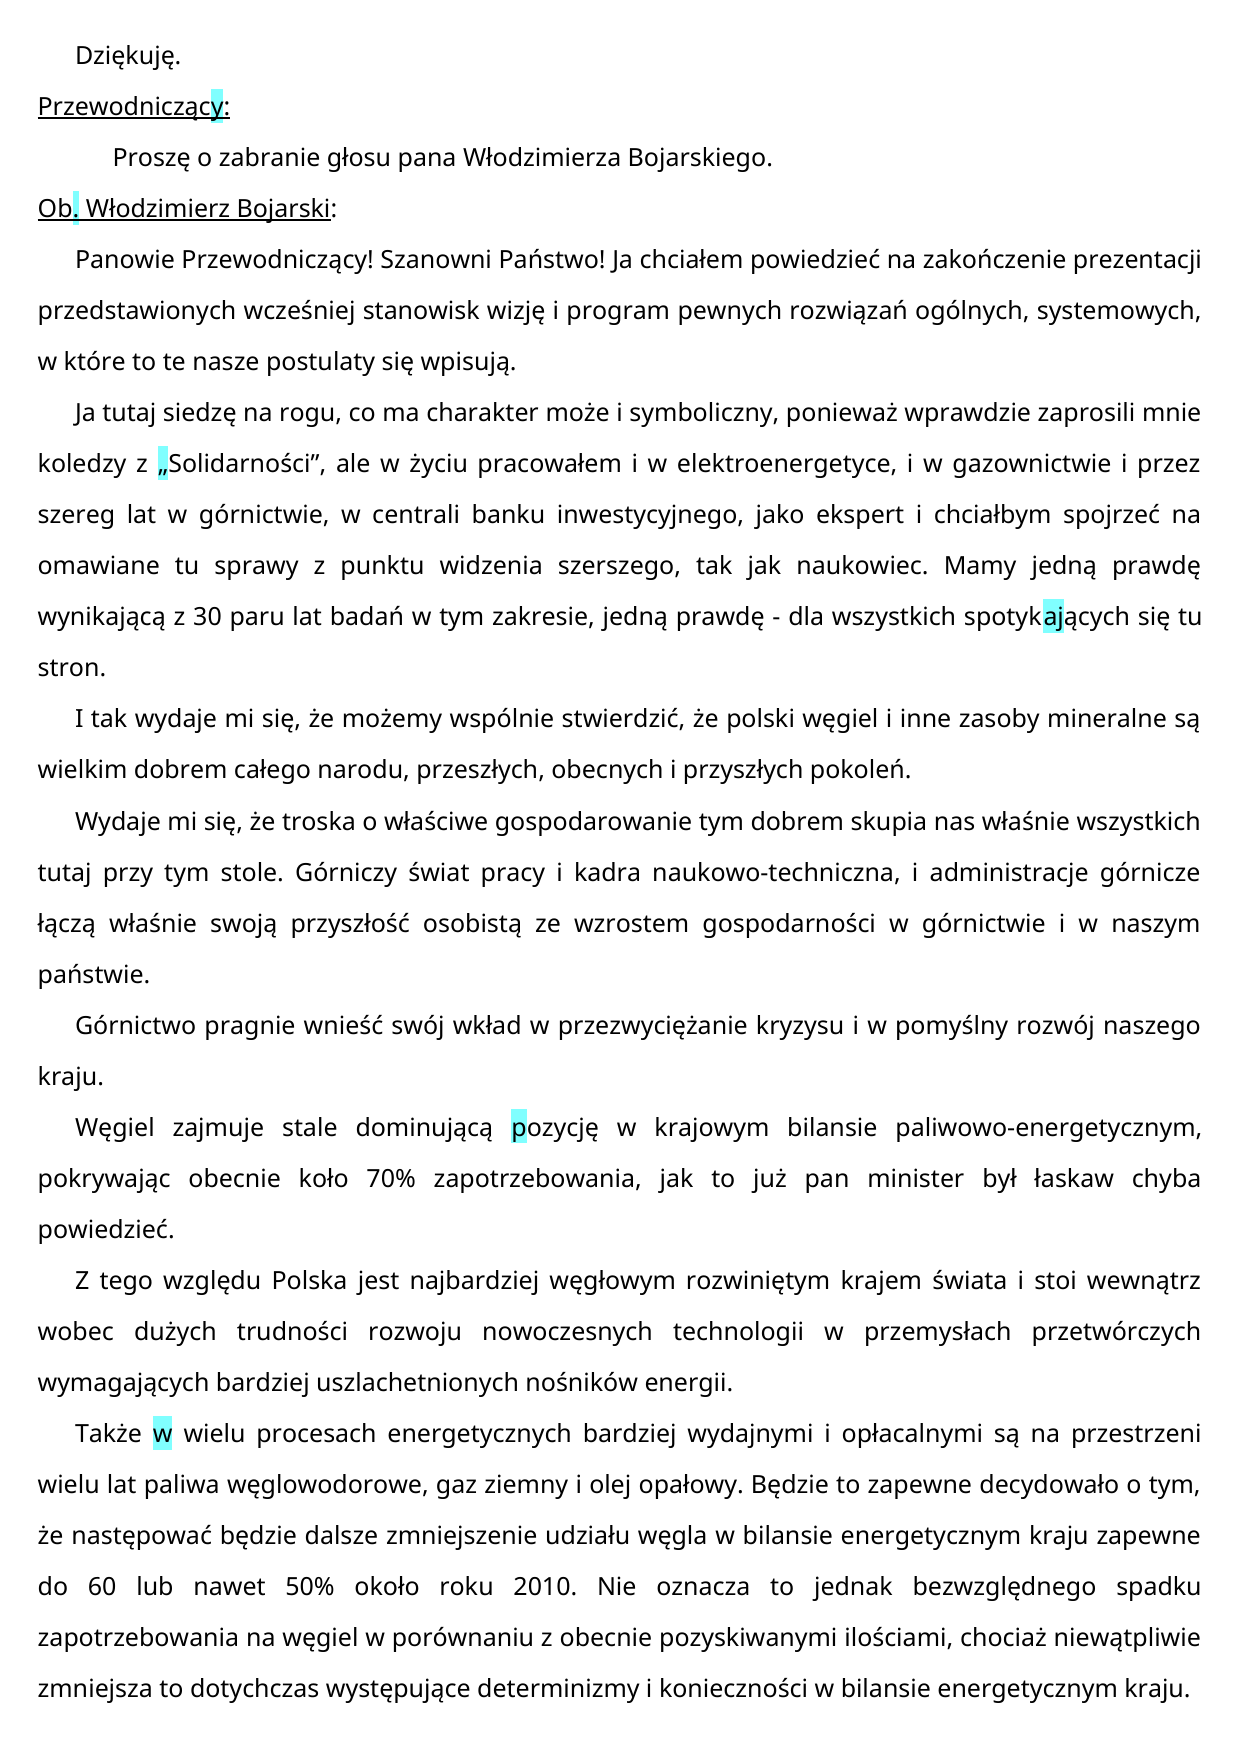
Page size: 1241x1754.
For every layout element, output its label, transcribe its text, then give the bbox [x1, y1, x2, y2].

text Także w wielu procesach energetycznych bardziej wydajnymi i opłacalnymi są na przestrzeni wielu lat paliwa węglowodorowe, gaz ziemny i olej opałowy. Będzie to zapewne decydowało o tym, że następować będzie dalsze zmniejszenie udziału węgla w bilansie energetycznym kraju zapewne do 60 lub nawet 50% około roku 2010. Nie oznacza to jednak bezwzględnego spadku zapotrzebowania na węgiel w porównaniu z obecnie pozyskiwanymi ilościami, chociaż niewątpliwie zmniejsza to dotychczas występujące determinizmy i konieczności w bilansie energetycznym kraju. [37, 1416, 1203, 1705]
text Z tego względu Polska jest najbardziej węgłowym rozwiniętym krajem świata i stoi wewnątrz wobec dużych trudności rozwoju nowoczesnych technologii w przemysłach przetwórczych wymagających bardziej uszlachetnionych nośników energii. [37, 1262, 1203, 1399]
text Panowie Przewodniczący! Szanowni Państwo! Ja chciałem powiedzieć na zakończenie prezentacji przedstawionych wcześniej stanowisk wizję i program pewnych rozwiązań ogólnych, systemowych, w które to te nasze postulaty się wpisują. [37, 242, 1203, 378]
text Węgiel zajmuje stale dominującą pozycję w krajowym bilansie paliwowo-energetycznym, pokrywając obecnie koło 70% zapotrzebowania, jak to już pan minister był łaskaw chyba powiedzieć. [37, 1109, 1203, 1246]
text Proszę o zabranie głosu pana Włodzimierza Bojarskiego. [75, 139, 1203, 174]
text Ob. Włodzimierz Bojarski: [37, 191, 1203, 225]
text Górnictwo pragnie wnieść swój wkład w przezwyciężanie kryzysu i w pomyślny rozwój naszego kraju. [37, 1007, 1203, 1092]
text Dziękuję. [37, 37, 1203, 72]
text I tak wydaje mi się, że możemy wspólnie stwierdzić, że polski węgiel i inne zasoby mineralne są wielkim dobrem całego narodu, przeszłych, obecnych i przyszłych pokoleń. [37, 701, 1203, 786]
text Wydaje mi się, że troska o właściwe gospodarowanie tym dobrem skupia nas właśnie wszystkich tutaj przy tym stole. Górniczy świat pracy i kadra naukowo-techniczna, i administracje górnicze łączą właśnie swoją przyszłość osobistą ze wzrostem gospodarności w górnictwie i w naszym państwie. [37, 803, 1203, 990]
text Ja tutaj siedzę na rogu, co ma charakter może i symboliczny, ponieważ wprawdzie zaprosili mnie koledzy z „Solidarności”, ale w życiu pracowałem i w elektroenergetyce, i w gazownictwie i przez szereg lat w górnictwie, w centrali banku inwestycyjnego, jako ekspert i chciałbym spojrzeć na omawiane tu sprawy z punktu widzenia szerszego, tak jak naukowiec. Mamy jedną prawdę wynikającą z 30 paru lat badań w tym zakresie, jedną prawdę - dla wszystkich spotykających się tu stron. [37, 395, 1203, 684]
text Przewodniczący: [37, 88, 1203, 123]
